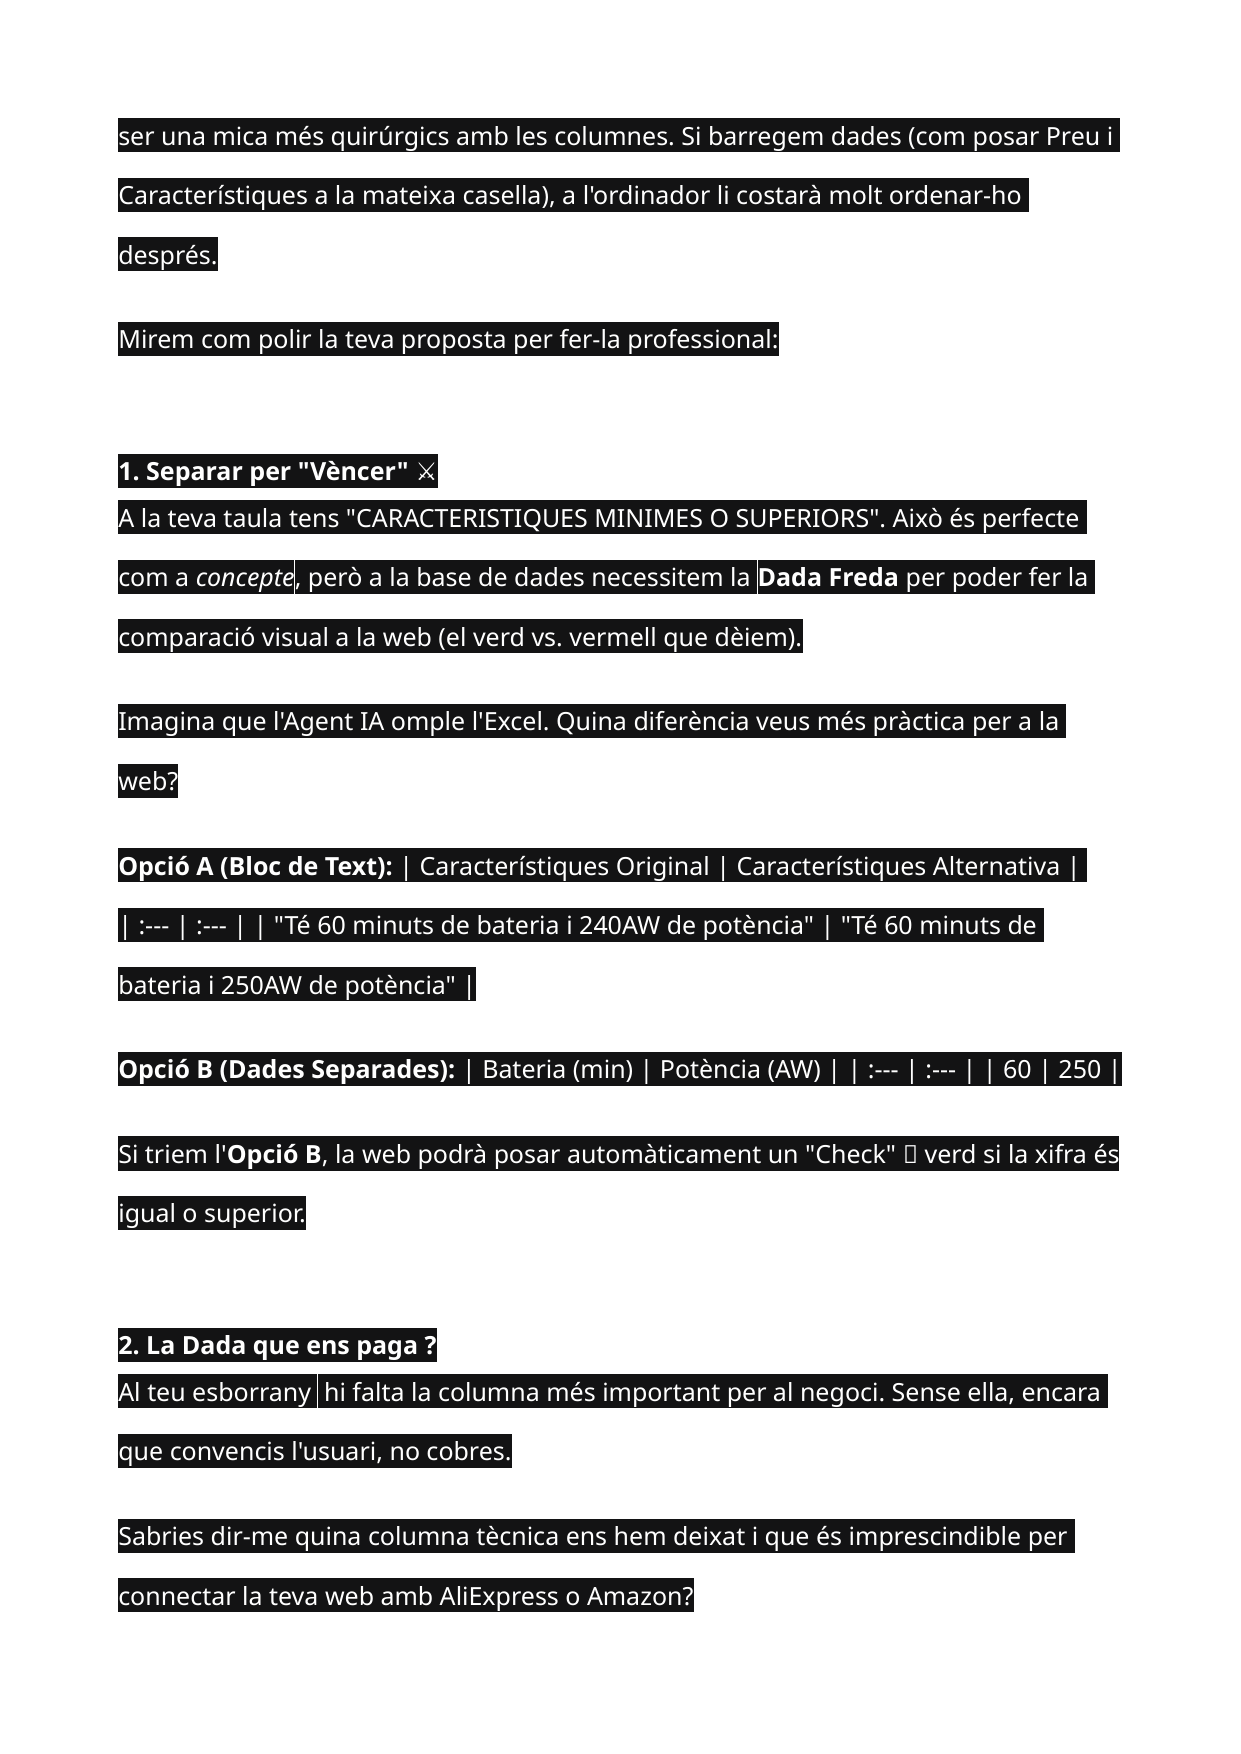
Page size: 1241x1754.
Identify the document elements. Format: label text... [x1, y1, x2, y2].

text Mirem com polir la teva proposta per fer-la professional: [118, 322, 1122, 356]
subtitle 1. Separar per "Vèncer" ⚔️ [118, 450, 1122, 488]
subtitle 2. La Dada que ens paga ? [118, 1324, 1122, 1362]
text ser una mica més quirúrgics amb les columnes. Si barregem dades (com posar Preu i Característiques a la mateixa casella), a l'ordinador li costarà molt ordenar-ho després. [118, 118, 1122, 271]
text Si triem l'Opció B, la web podrà posar automàticament un "Check" ✅ verd si la xifra és igual o superior. [118, 1136, 1122, 1230]
text Imagina que l'Agent IA omple l'Excel. Quina diferència veus més pràctica per a la web? [118, 704, 1122, 798]
text Al teu esborrany hi falta la columna més important per al negoci. Sense ella, encara que convencis l'usuari, no cobres. [118, 1374, 1122, 1468]
text Opció A (Bloc de Text): | Característiques Original | Característiques Alternativa | | :--- | :--- | | "Té 60 minuts de bateria i 240AW de potència" | "Té 60 minuts de bateria i 250AW de potència" | [118, 848, 1122, 1001]
text Sabries dir-me quina columna tècnica ens hem deixat i que és imprescindible per connectar la teva web amb AliExpress o Amazon? [118, 1518, 1122, 1612]
text A la teva taula tens "CARACTERISTIQUES MINIMES O SUPERIORS". Això és perfecte com a concepte, però a la base de dades necessitem la Dada Freda per poder fer la comparació visual a la web (el verd vs. vermell que dèiem). [118, 500, 1122, 653]
text Opció B (Dades Separades): | Bateria (min) | Potència (AW) | | :--- | :--- | | 60 | 250 | [118, 1052, 1122, 1086]
